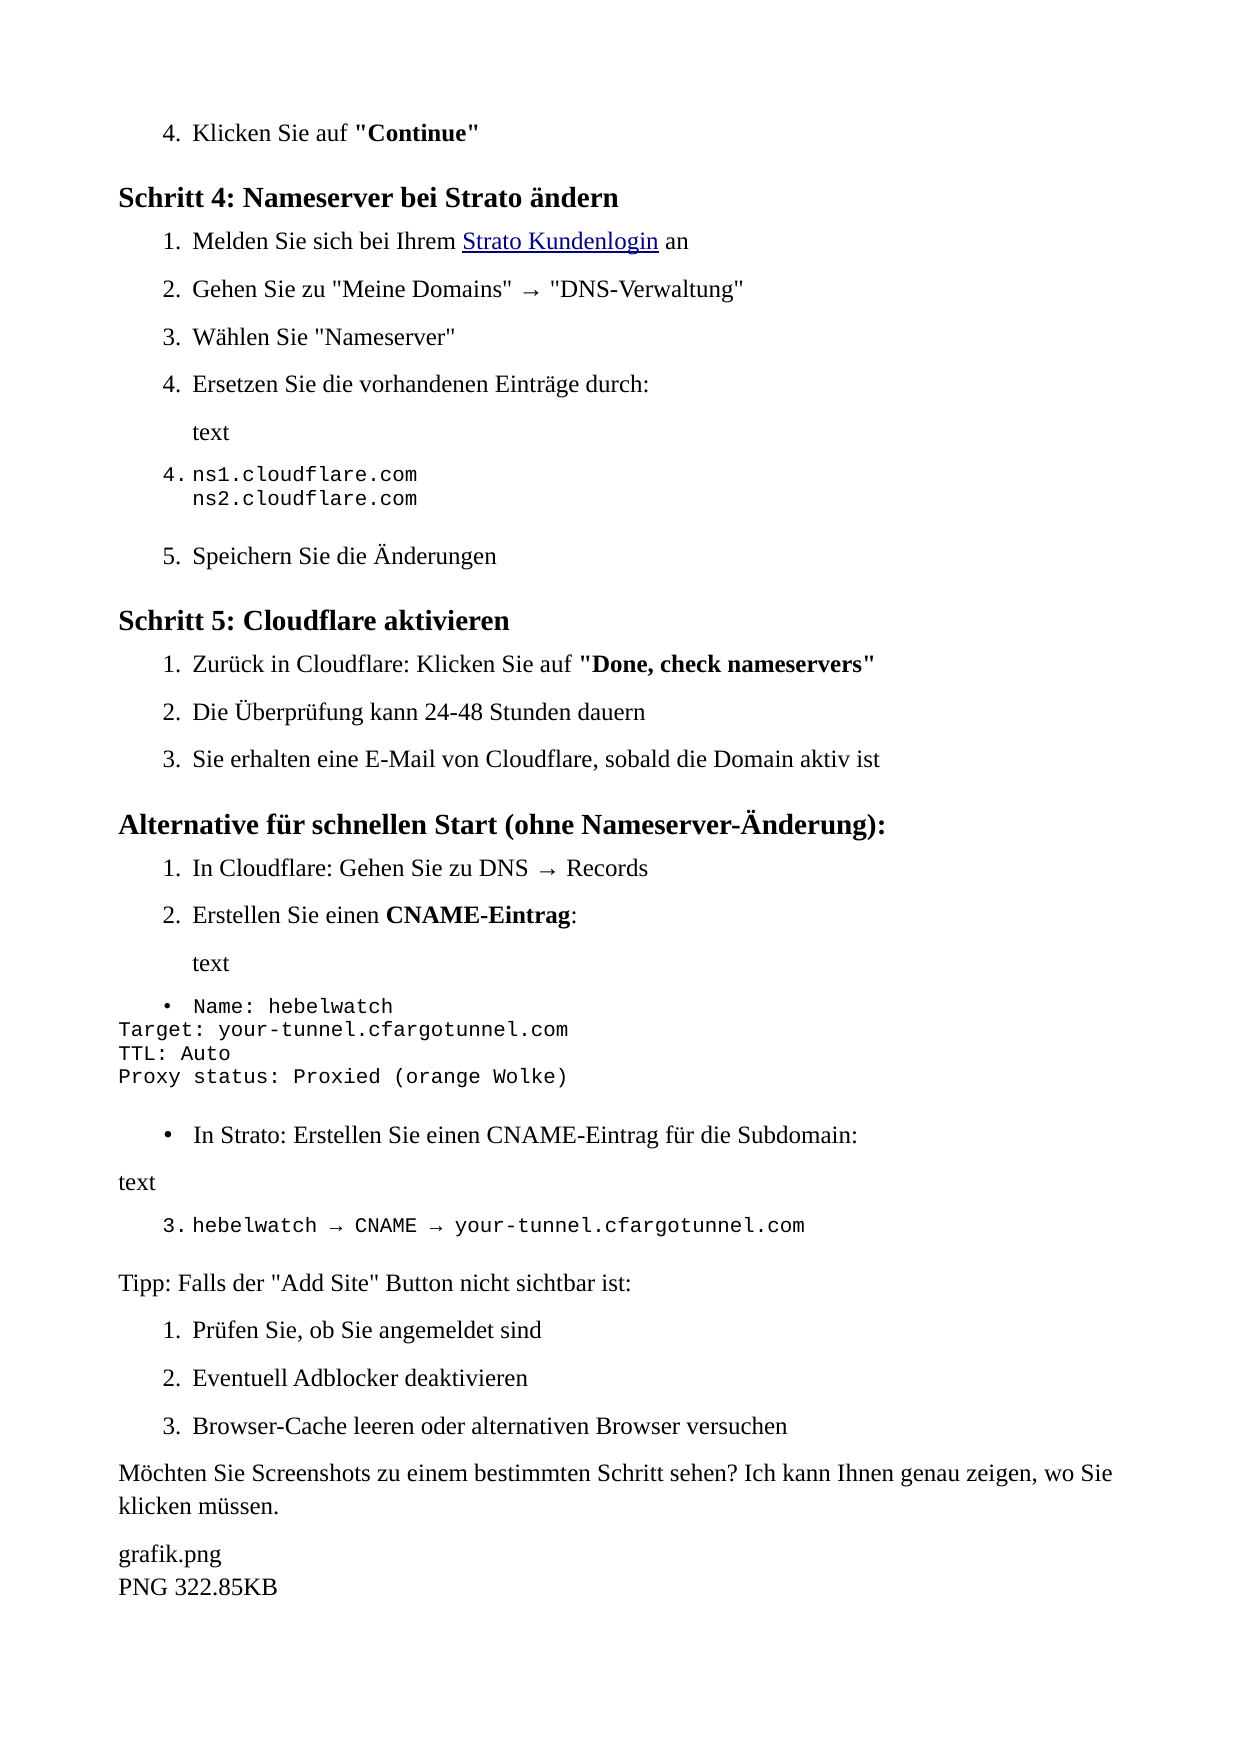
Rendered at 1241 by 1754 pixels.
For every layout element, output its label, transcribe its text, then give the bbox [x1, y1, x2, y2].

list text [162, 417, 1122, 446]
list Prüfen Sie, ob Sie angemeldet sind [162, 1316, 1122, 1344]
text Tipp: Falls der "Add Site" Button nicht sichtbar ist: [118, 1268, 1122, 1297]
text grafik.png [118, 1539, 1122, 1568]
subtitle Schritt 5: Cloudflare aktivieren [118, 603, 1122, 637]
list Klicken Sie auf "Continue" [162, 118, 1122, 147]
text Proxy status: Proxied (orange Wolke) [118, 1067, 1122, 1090]
list hebelwatch → CNAME → your-tunnel.cfargotunnel.com [162, 1215, 1122, 1238]
subtitle Alternative für schnellen Start (ohne Nameserver-Änderung): [118, 807, 1122, 840]
list In Cloudflare: Gehen Sie zu DNS → Records [162, 853, 1122, 882]
list Speichern Sie die Änderungen [162, 541, 1122, 570]
list Browser-Cache leeren oder alternativen Browser versuchen [162, 1411, 1122, 1439]
list Ersetzen Sie die vorhandenen Einträge durch: [162, 369, 1122, 398]
list Erstellen Sie einen CNAME-Eintrag: [162, 900, 1122, 929]
list In Strato: Erstellen Sie einen CNAME-Eintrag für die Subdomain: [164, 1120, 1122, 1148]
list ns1.cloudflare.com [162, 464, 1122, 488]
text PNG 322.85KB [118, 1572, 1122, 1601]
list Sie erhalten eine E-Mail von Cloudflare, sobald die Domain aktiv ist [162, 744, 1122, 773]
text Target: your-tunnel.cfargotunnel.com [118, 1019, 1122, 1043]
list Name: hebelwatch [164, 996, 1122, 1019]
text Möchten Sie Screenshots zu einem bestimmten Schritt sehen? Ich kann Ihnen genau zeigen, wo Sie klicken müssen. [118, 1458, 1122, 1520]
list Gehen Sie zu "Meine Domains" → "DNS-Verwaltung" [162, 274, 1122, 303]
list Melden Sie sich bei Ihrem Strato Kundenlogin an [162, 226, 1122, 255]
list ns2.cloudflare.com [162, 488, 1122, 512]
text text [118, 1167, 1122, 1196]
list Die Überprüfung kann 24-48 Stunden dauern [162, 697, 1122, 726]
list Wählen Sie "Nameserver" [162, 322, 1122, 350]
text TTL: Auto [118, 1043, 1122, 1067]
subtitle Schritt 4: Nameserver bei Strato ändern [118, 180, 1122, 214]
list text [162, 948, 1122, 977]
list Eventuell Adblocker deaktivieren [162, 1363, 1122, 1392]
list Zurück in Cloudflare: Klicken Sie auf "Done, check nameservers" [162, 649, 1122, 678]
